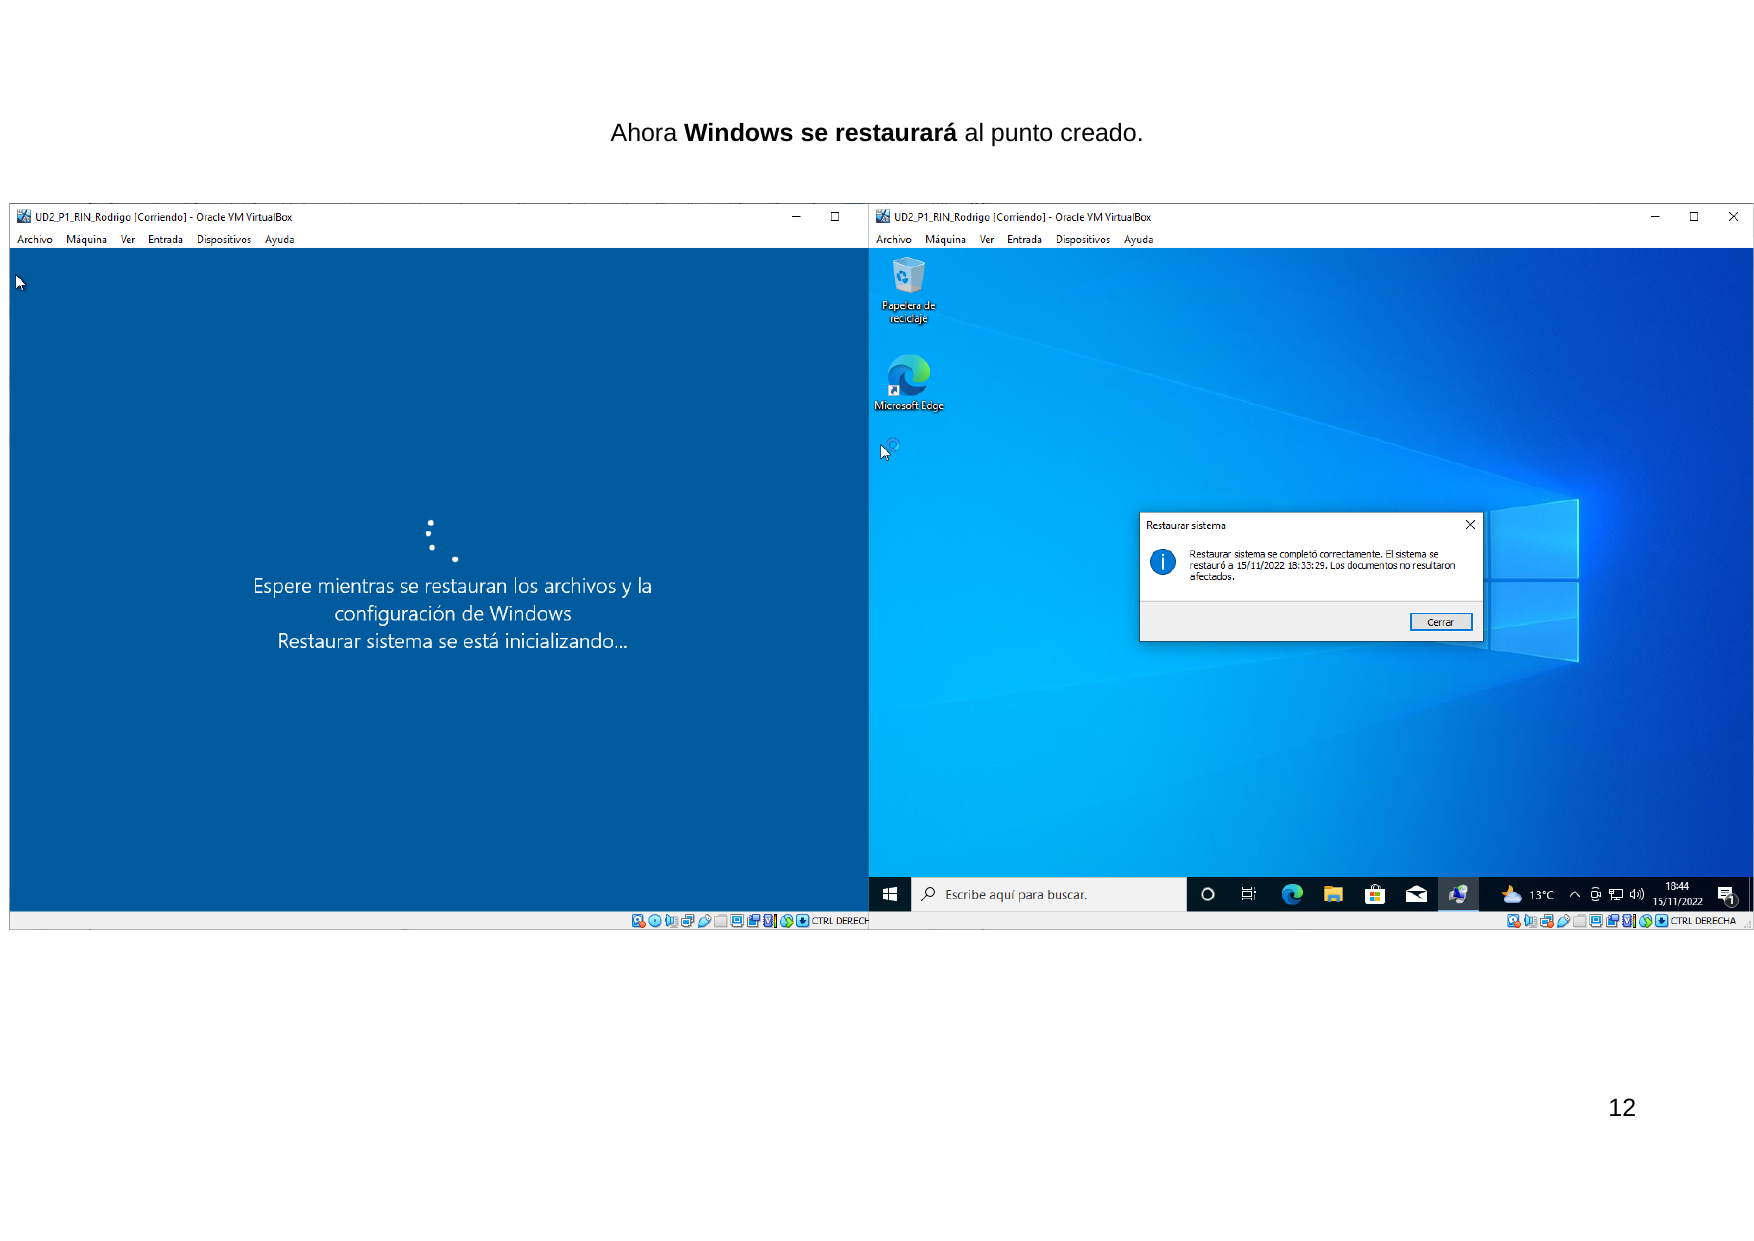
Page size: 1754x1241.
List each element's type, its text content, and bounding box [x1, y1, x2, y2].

text Ahora Windows se restaurará al punto creado. [118, 118, 1636, 147]
picture [9, 203, 1754, 930]
